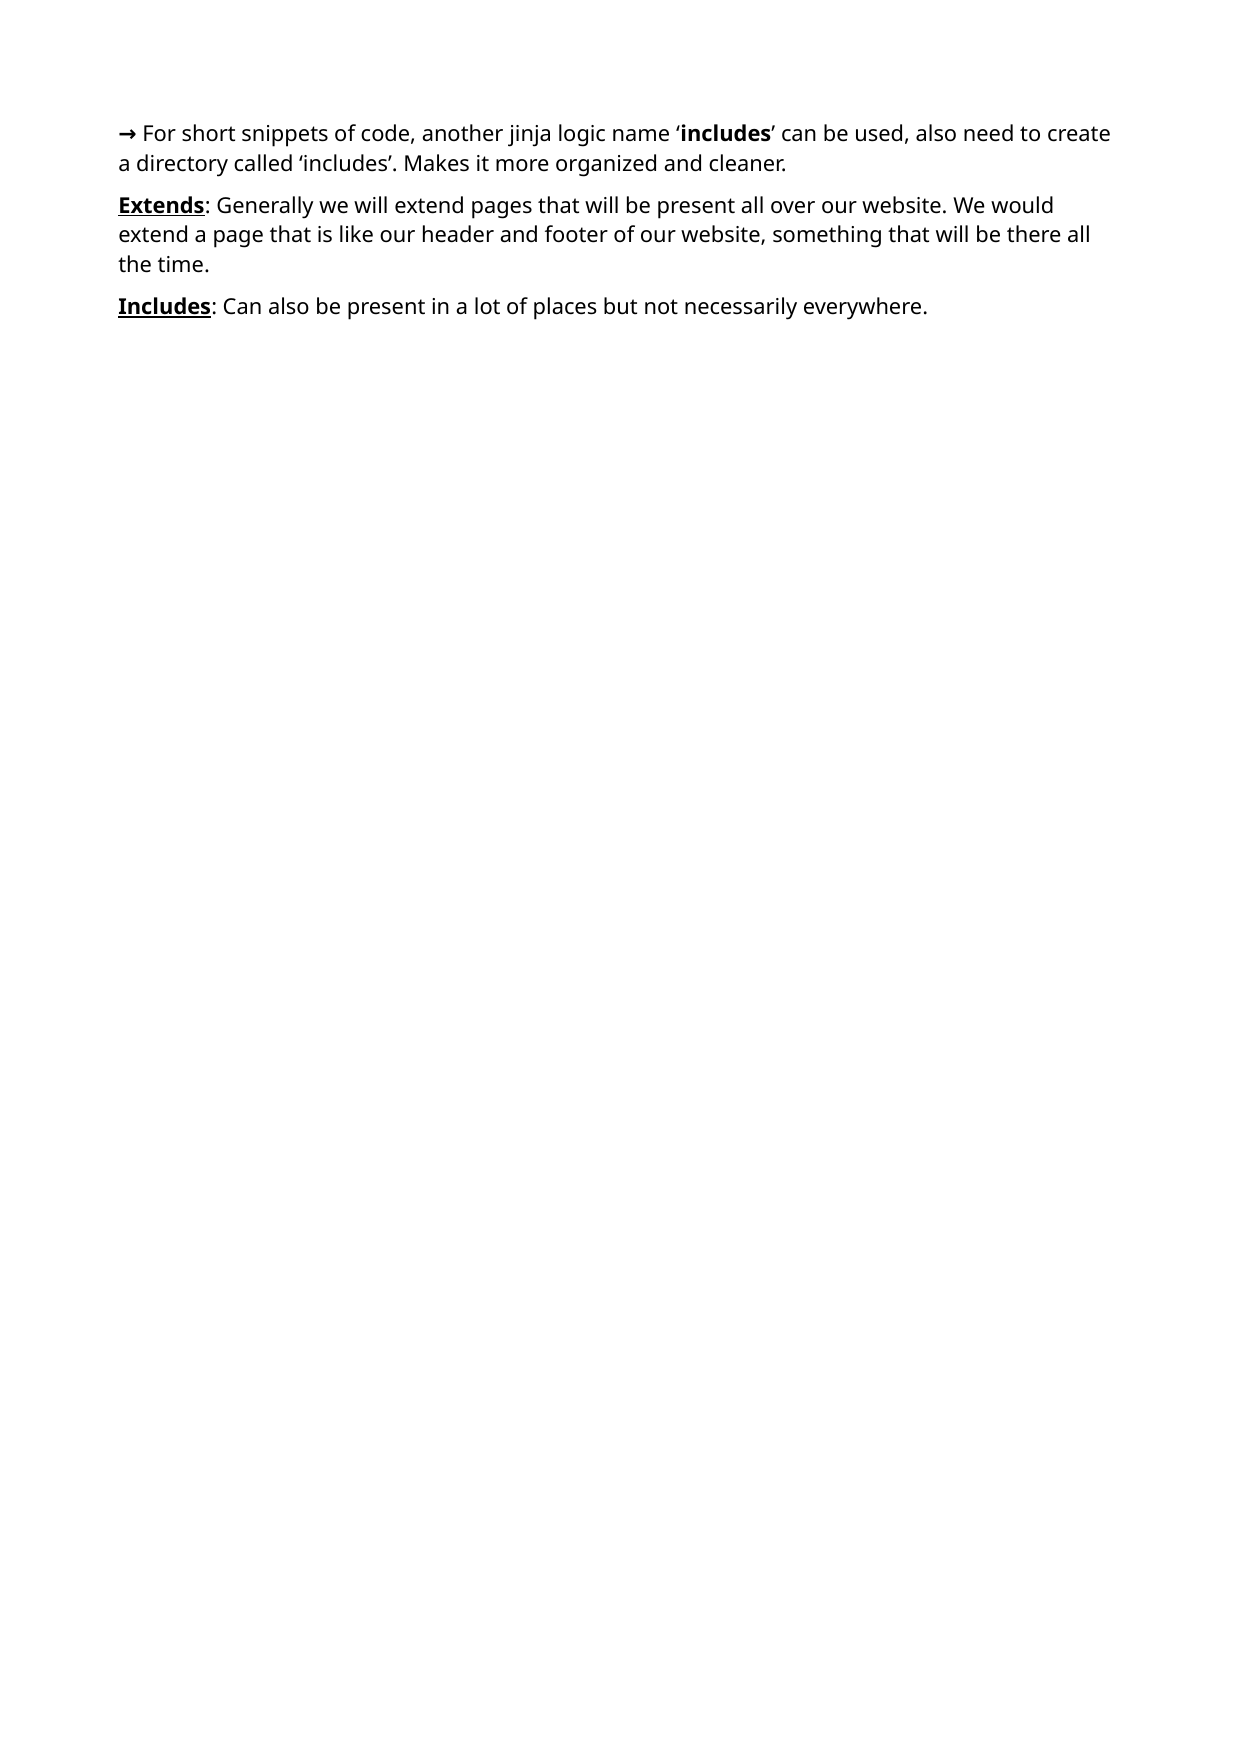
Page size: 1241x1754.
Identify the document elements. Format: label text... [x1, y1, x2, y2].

text Includes: Can also be present in a lot of places but not necessarily everywhere. [118, 291, 1122, 321]
text → For short snippets of code, another jinja logic name ‘includes’ can be used, also need to create a directory called ‘includes’. Makes it more organized and cleaner. [118, 118, 1122, 178]
text Extends: Generally we will extend pages that will be present all over our website. We would extend a page that is like our header and footer of our website, something that will be there all the time. [118, 189, 1122, 279]
